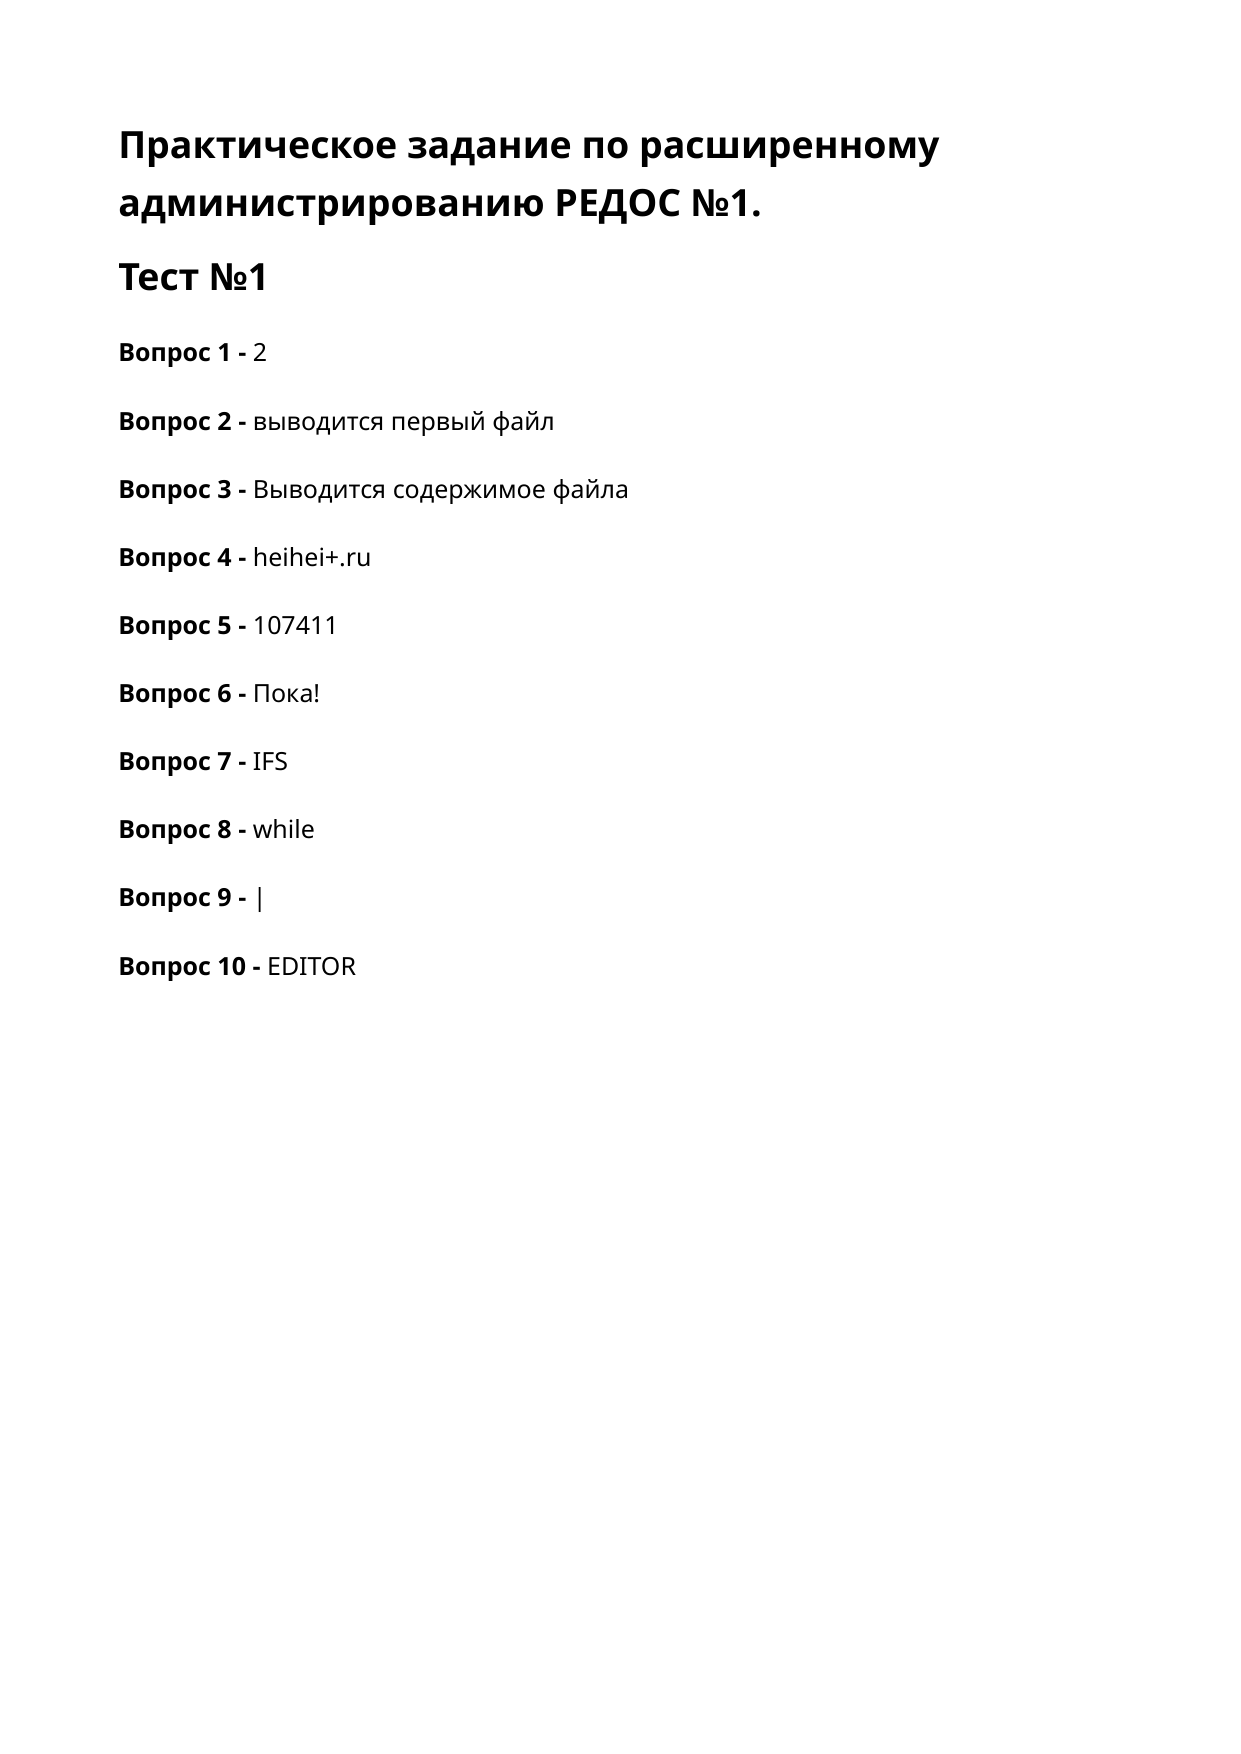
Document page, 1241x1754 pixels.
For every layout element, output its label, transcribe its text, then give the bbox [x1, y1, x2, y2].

text Вопрос 1 - 2 [118, 335, 1122, 369]
text Вопрос 7 - IFS [118, 744, 1122, 778]
text Вопрос 9 - | [118, 880, 1122, 914]
text Вопрос 6 - Пока! [118, 676, 1122, 710]
text Вопрос 2 - выводится первый файл [118, 403, 1122, 437]
text Вопрос 10 - EDITOR [118, 948, 1122, 982]
text Вопрос 3 - Выводится содержимое файла [118, 471, 1122, 505]
text Тест №1 [118, 250, 1122, 301]
text Вопрос 5 - 107411 [118, 608, 1122, 642]
text Практическое задание по расширенному администрированию РЕДОС №1. [118, 118, 1122, 228]
text Вопрос 8 - while [118, 812, 1122, 846]
text Вопрос 4 - heihei+.ru [118, 539, 1122, 573]
